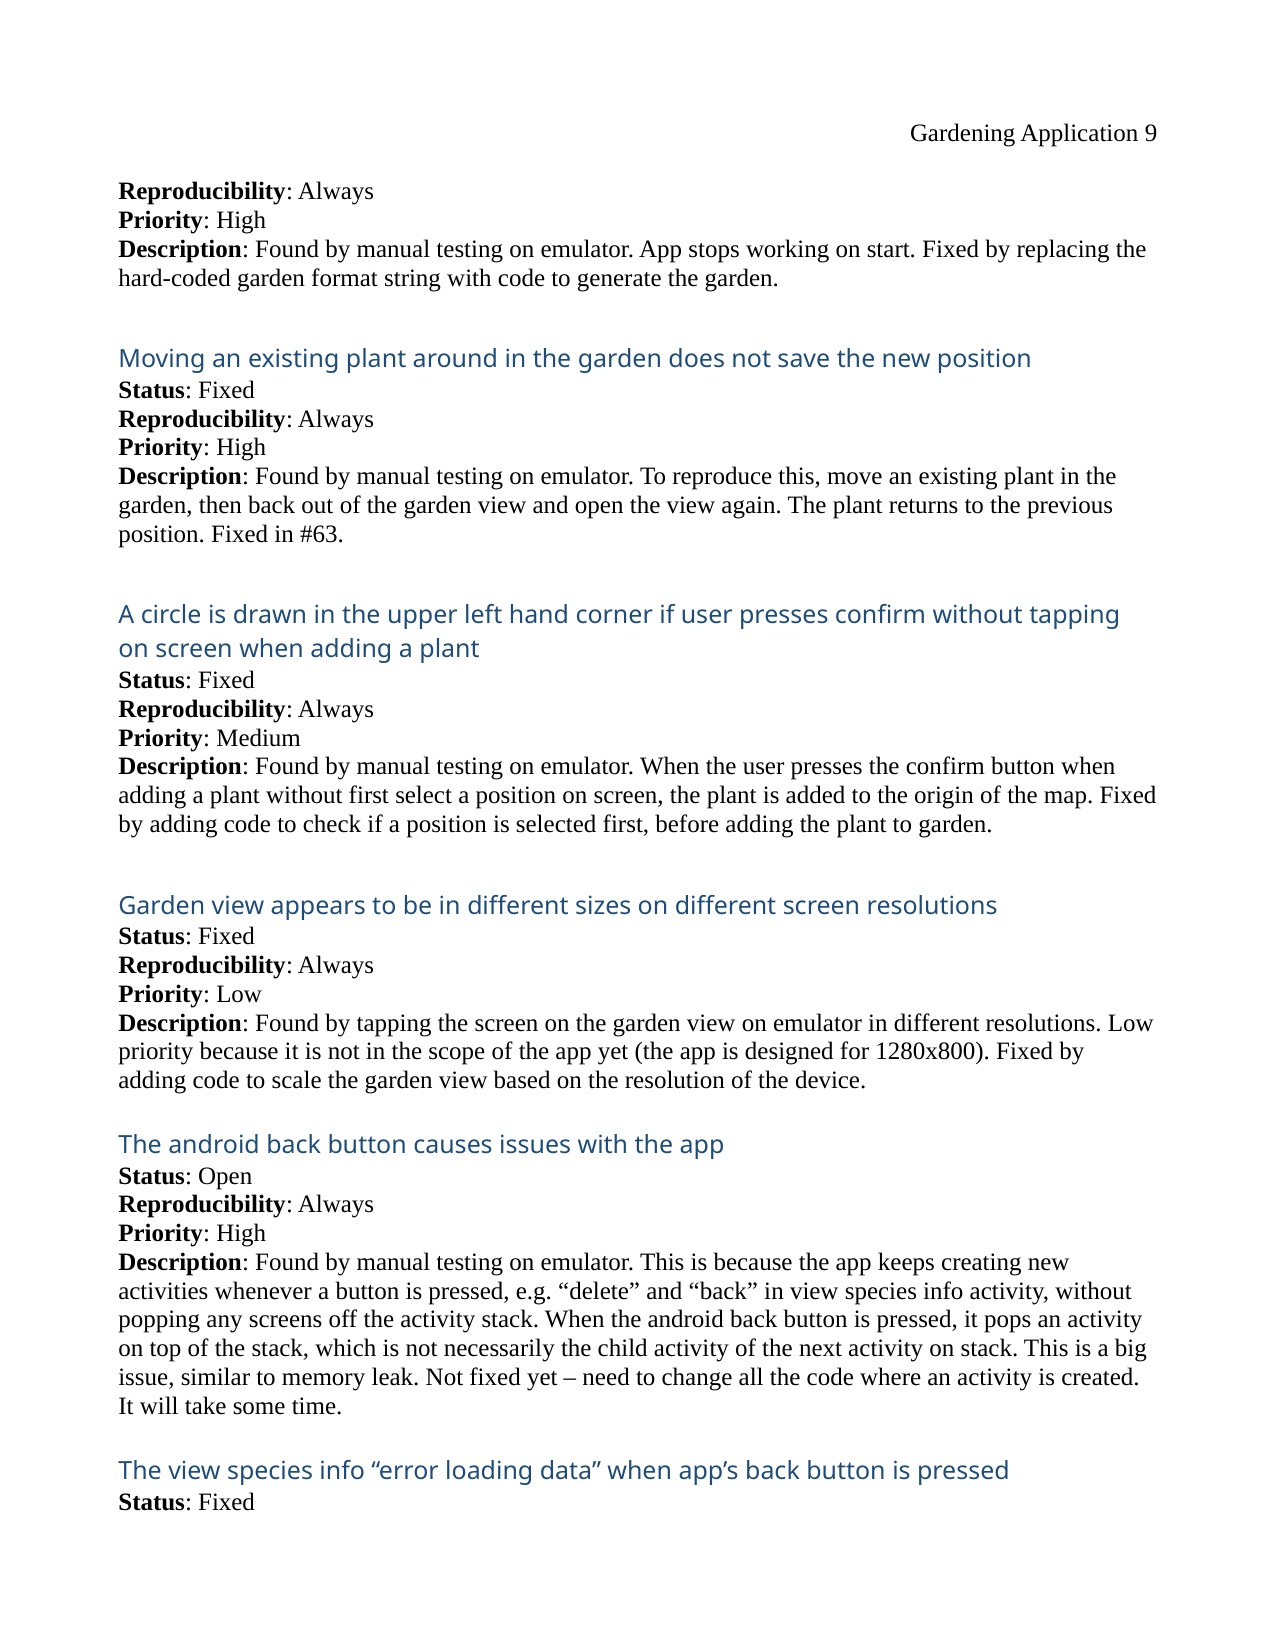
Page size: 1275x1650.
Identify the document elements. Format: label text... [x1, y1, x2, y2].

text Status: Fixed [118, 1487, 1157, 1515]
text Priority: Low [118, 979, 1157, 1008]
text Status: Fixed [118, 665, 1157, 694]
subtitle Garden view appears to be in different sizes on different screen resolutions [118, 887, 1157, 921]
text Status: Open [118, 1161, 1157, 1189]
subtitle The android back button causes issues with the app [118, 1127, 1157, 1161]
subtitle A circle is drawn in the upper left hand corner if user presses confirm without tapping on screen when adding a plant [118, 597, 1157, 665]
text Description: Found by tapping the screen on the garden view on emulator in different resolutions. Low priority because it is not in the scope of the app yet (the app is designed for 1280x800). Fixed by adding code to scale the garden view based on the resolution of the device. [118, 1008, 1157, 1094]
text Status: Fixed [118, 921, 1157, 950]
text Priority: High [118, 432, 1157, 461]
subtitle Moving an existing plant around in the garden does not save the new position [118, 341, 1157, 375]
text Status: Fixed [118, 375, 1157, 404]
text Reproducibility: Always [118, 694, 1157, 723]
text Description: Found by manual testing on emulator. This is because the app keeps creating new activities whenever a button is pressed, e.g. “delete” and “back” in view species info activity, without popping any screens off the activity stack. When the android back button is pressed, it pops an activity on top of the stack, which is not necessarily the child activity of the next activity on stack. This is a big issue, similar to memory leak. Not fixed yet – need to change all the code where an activity is created. It will take some time. [118, 1247, 1157, 1419]
text Reproducibility: Always [118, 1189, 1157, 1218]
subtitle The view species info “error loading data” when app’s back button is pressed [118, 1452, 1157, 1487]
text Reproducibility: Always [118, 404, 1157, 432]
text Description: Found by manual testing on emulator. To reproduce this, move an existing plant in the garden, then back out of the garden view and open the view again. The plant returns to the previous position. Fixed in #63. [118, 461, 1157, 547]
text Priority: Medium [118, 723, 1157, 751]
text Description: Found by manual testing on emulator. When the user presses the confirm button when adding a plant without first select a position on screen, the plant is added to the origin of the map. Fixed by adding code to check if a position is selected first, before adding the plant to garden. [118, 751, 1157, 838]
text Description: Found by manual testing on emulator. App stops working on start. Fixed by replacing the hard-coded garden format string with code to generate the garden. [118, 234, 1157, 291]
text Reproducibility: Always [118, 176, 1157, 205]
text Reproducibility: Always [118, 950, 1157, 979]
text Priority: High [118, 205, 1157, 234]
text Priority: High [118, 1218, 1157, 1247]
